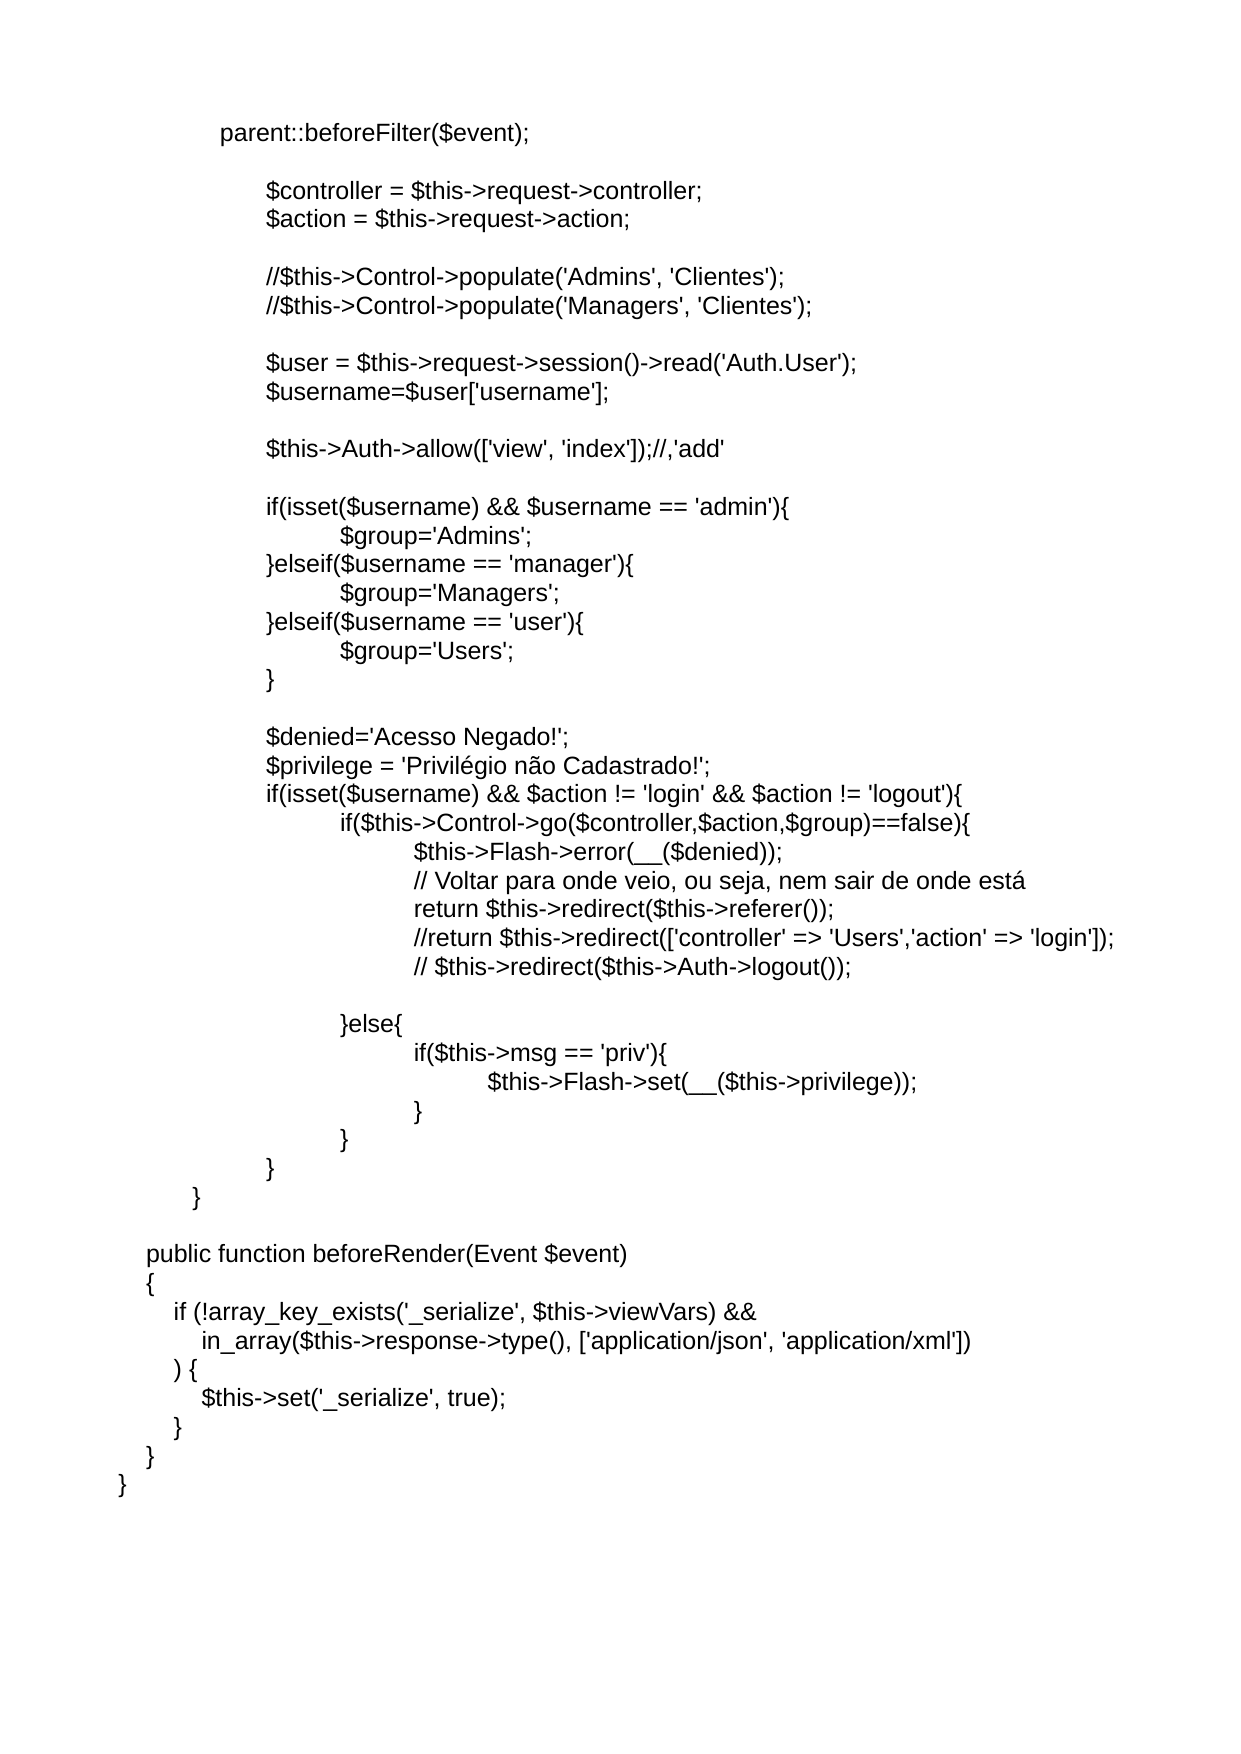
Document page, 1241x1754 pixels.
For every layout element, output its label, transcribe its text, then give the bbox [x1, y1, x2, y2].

text } [118, 1412, 1122, 1441]
text parent::beforeFilter($event); [118, 118, 1122, 147]
text $user = $this->request->session()->read('Auth.User'); [118, 348, 1122, 377]
text $action = $this->request->action; [118, 204, 1122, 233]
text // Voltar para onde veio, ou seja, nem sair de onde está [118, 866, 1122, 894]
text $denied='Acesso Negado!'; [118, 722, 1122, 751]
text } [118, 1182, 1122, 1211]
text } [118, 1096, 1122, 1124]
text }elseif($username == 'user'){ [118, 607, 1122, 636]
text if(isset($username) && $username == 'admin'){ [118, 492, 1122, 521]
text //$this->Control->populate('Managers', 'Clientes'); [118, 291, 1122, 319]
text if (!array_key_exists('_serialize', $this->viewVars) && [118, 1297, 1122, 1326]
text if($this->Control->go($controller,$action,$group)==false){ [118, 808, 1122, 837]
text } [118, 1153, 1122, 1182]
text $controller = $this->request->controller; [118, 176, 1122, 204]
text $this->Auth->allow(['view', 'index']);//,'add' [118, 434, 1122, 463]
text }else{ [118, 1009, 1122, 1038]
text return $this->redirect($this->referer()); [118, 894, 1122, 923]
text }elseif($username == 'manager'){ [118, 549, 1122, 578]
text $this->Flash->error(__($denied)); [118, 837, 1122, 866]
text if(isset($username) && $action != 'login' && $action != 'logout'){ [118, 779, 1122, 808]
text ) { [118, 1354, 1122, 1383]
text public function beforeRender(Event $event) [118, 1239, 1122, 1268]
text in_array($this->response->type(), ['application/json', 'application/xml']) [118, 1326, 1122, 1354]
text $privilege = 'Privilégio não Cadastrado!'; [118, 751, 1122, 779]
text $group='Admins'; [118, 521, 1122, 549]
text //return $this->redirect(['controller' => 'Users','action' => 'login']); [118, 923, 1122, 952]
text } [118, 664, 1122, 693]
text $group='Users'; [118, 636, 1122, 664]
text //$this->Control->populate('Admins', 'Clientes'); [118, 262, 1122, 291]
text // $this->redirect($this->Auth->logout()); [118, 952, 1122, 1009]
text { [118, 1268, 1122, 1297]
text $this->Flash->set(__($this->privilege)); [118, 1067, 1122, 1096]
text $this->set('_serialize', true); [118, 1383, 1122, 1412]
text } [118, 1441, 1122, 1469]
text $group='Managers'; [118, 578, 1122, 607]
text } [118, 1469, 1122, 1498]
text if($this->msg == 'priv'){ [118, 1038, 1122, 1067]
text $username=$user['username']; [118, 377, 1122, 406]
text } [118, 1124, 1122, 1153]
